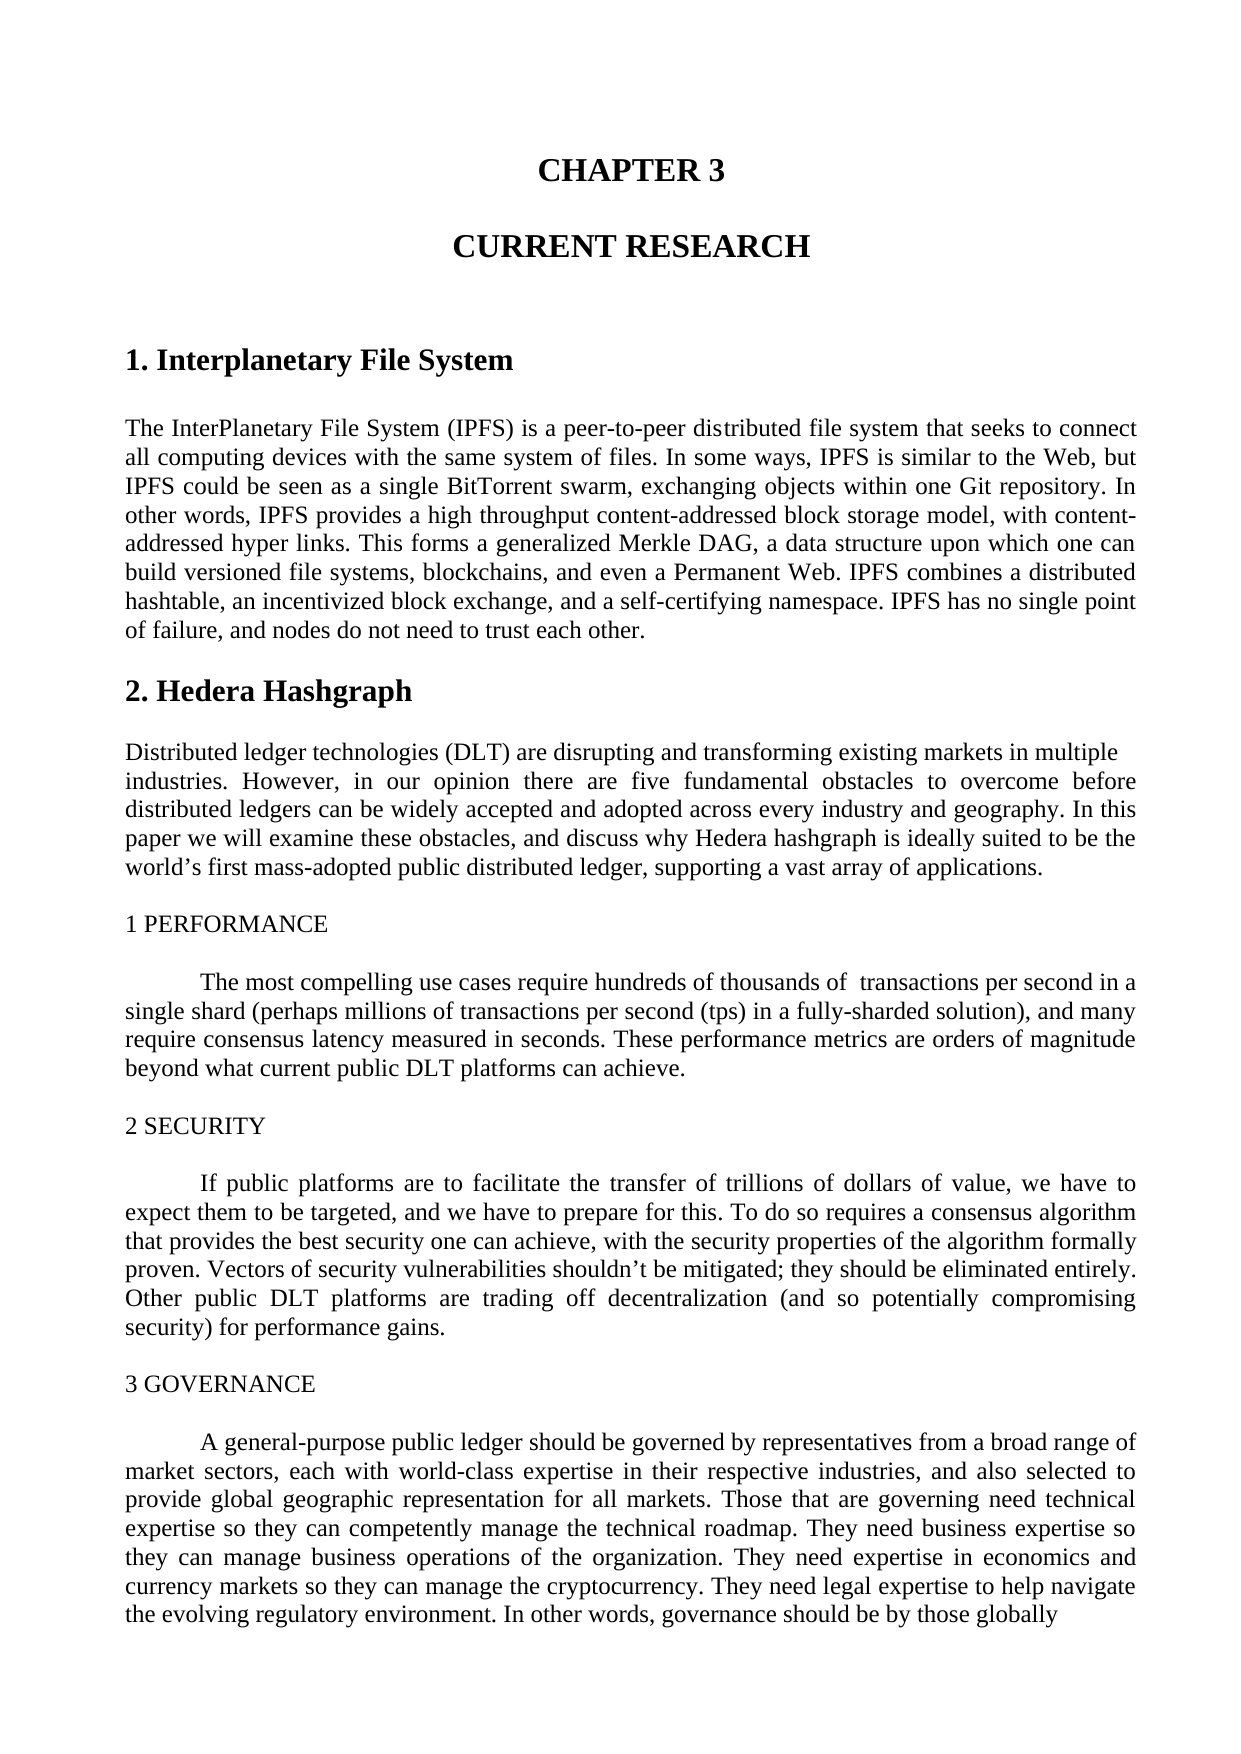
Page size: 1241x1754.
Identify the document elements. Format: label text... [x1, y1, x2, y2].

text The InterPlanetary File System (IPFS) is a peer-to-peer distributed file system that seeks to connect all computing devices with the same system of files. In some ways, IPFS is similar to the Web, but IPFS could be seen as a single BitTorrent swarm, exchanging objects within one Git repository. In other words, IPFS provides a high throughput content-addressed block storage model, with content-addressed hyper links. This forms a generalized Merkle DAG, a data structure upon which one can build versioned file systems, blockchains, and even a Permanent Web. IPFS combines a distributed hashtable, an incentivized block exchange, and a self-certifying namespace. IPFS has no single point of failure, and nodes do not need to trust each other. [125, 413, 1137, 643]
text 2 SECURITY [125, 1111, 1137, 1139]
text CHAPTER 3 [125, 150, 1137, 188]
text Distributed ledger technologies (DLT) are disrupting and transforming existing markets in multiple [125, 737, 1137, 766]
text CURRENT RESEARCH [125, 227, 1137, 265]
text 3 GOVERNANCE [125, 1369, 1137, 1398]
text The most compelling use cases require hundreds of thousands of transactions per second in a single shard (perhaps millions of transactions per second (tps) in a fully-sharded solution), and many require consensus latency measured in seconds. These performance metrics are orders of magnitude beyond what current public DLT platforms can achieve. [125, 967, 1137, 1082]
text If public platforms are to facilitate the transfer of trillions of dollars of value, we have to expect them to be targeted, and we have to prepare for this. To do so requires a consensus algorithm that provides the best security one can achieve, with the security properties of the algorithm formally proven. Vectors of security vulnerabilities shouldn’t be mitigated; they should be eliminated entirely. Other public DLT platforms are trading off decentralization (and so potentially compromising security) for performance gains. [125, 1168, 1137, 1341]
text A general-purpose public ledger should be governed by representatives from a broad range of market sectors, each with world-class expertise in their respective industries, and also selected to provide global geographic representation for all markets. Those that are governing need technical expertise so they can competently manage the technical roadmap. They need business expertise so they can manage business operations of the organization. They need expertise in economics and currency markets so they can manage the cryptocurrency. They need legal expertise to help navigate the evolving regulatory environment. In other words, governance should be by those globally [125, 1427, 1137, 1628]
text 1 PERFORMANCE [125, 909, 1137, 938]
text industries. However, in our opinion there are five fundamental obstacles to overcome before distributed ledgers can be widely accepted and adopted across every industry and geography. In this paper we will examine these obstacles, and discuss why Hedera hashgraph is ideally suited to be the world’s first mass-adopted public distributed ledger, supporting a vast array of applications. [125, 766, 1137, 881]
text 2. Hedera Hashgraph [125, 672, 1137, 708]
text 1. Interplanetary File System [125, 342, 1137, 378]
